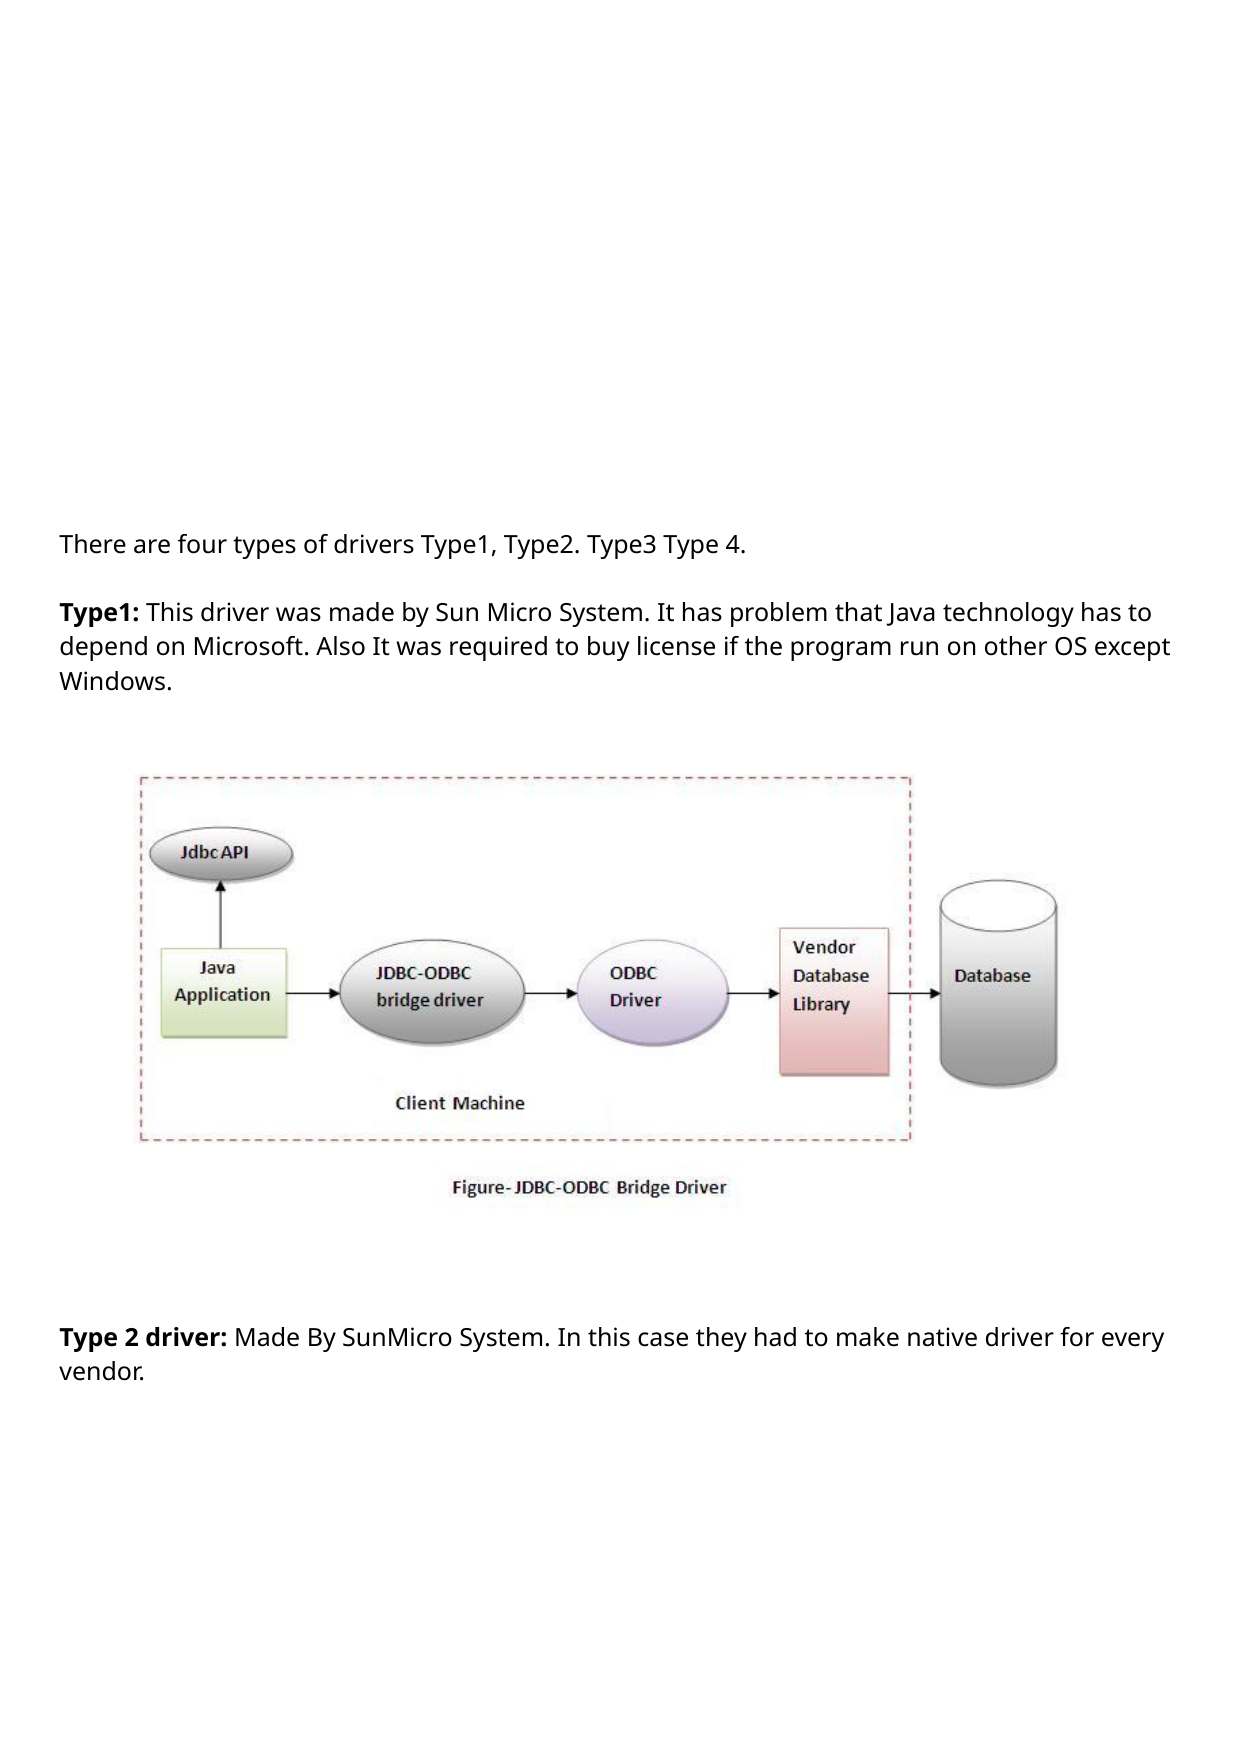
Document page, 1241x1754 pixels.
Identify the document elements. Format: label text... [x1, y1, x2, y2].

text Type 2 driver: Made By SunMicro System. In this case they had to make native driver for every vendor. [59, 1319, 1175, 1387]
text Type1: This driver was made by Sun Micro System. It has problem that Java technology has to depend on Microsoft. Also It was required to buy license if the program run on other OS except Windows. [59, 595, 1175, 697]
picture [112, 731, 1128, 1252]
text There are four types of drivers Type1, Type2. Type3 Type 4. [59, 527, 1175, 561]
